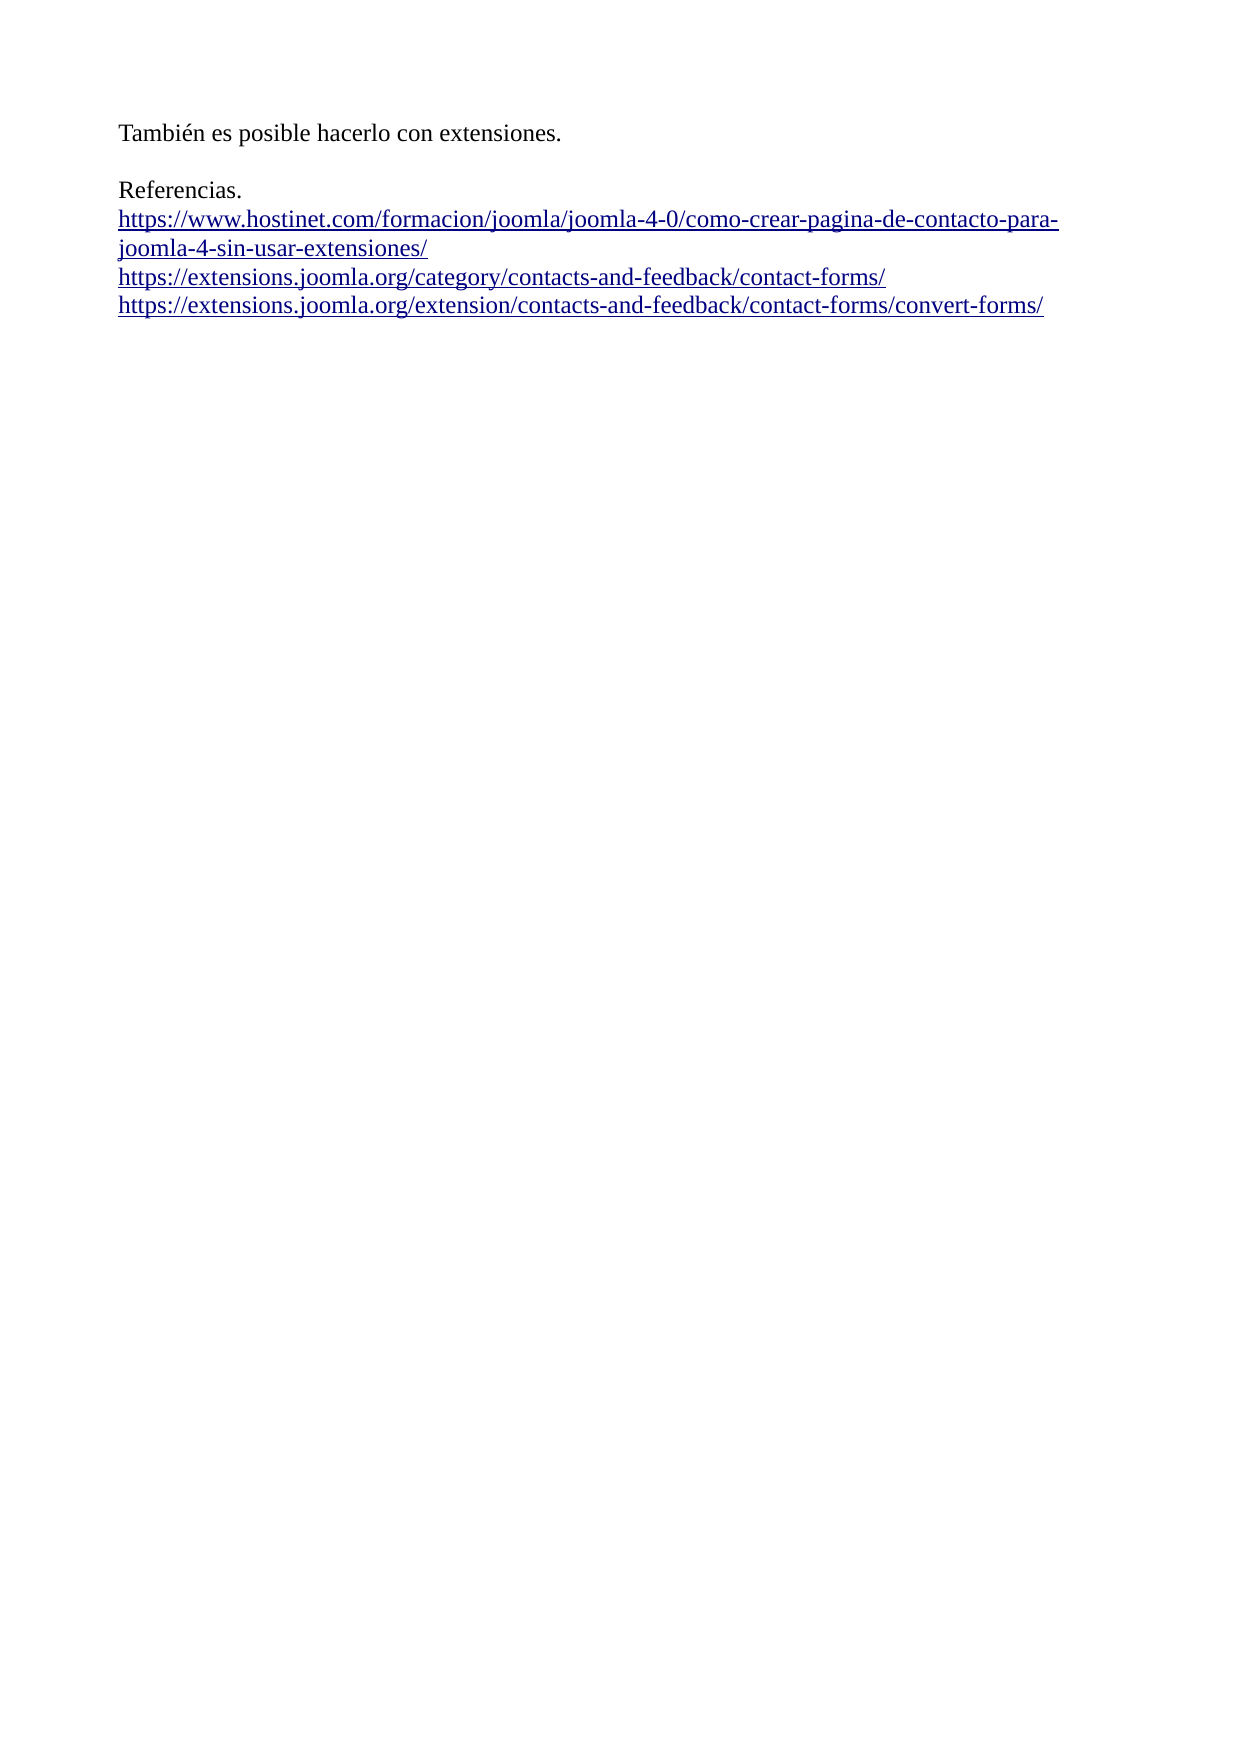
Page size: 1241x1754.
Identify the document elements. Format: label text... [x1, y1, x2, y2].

text https://extensions.joomla.org/extension/contacts-and-feedback/contact-forms/convert-forms/ [118, 291, 1122, 319]
text https://extensions.joomla.org/category/contacts-and-feedback/contact-forms/ [118, 262, 1122, 291]
text Referencias. [118, 176, 1122, 204]
text También es posible hacerlo con extensiones. [118, 118, 1122, 147]
text https://www.hostinet.com/formacion/joomla/joomla-4-0/como-crear-pagina-de-contacto-para-joomla-4-sin-usar-extensiones/ [118, 204, 1122, 262]
